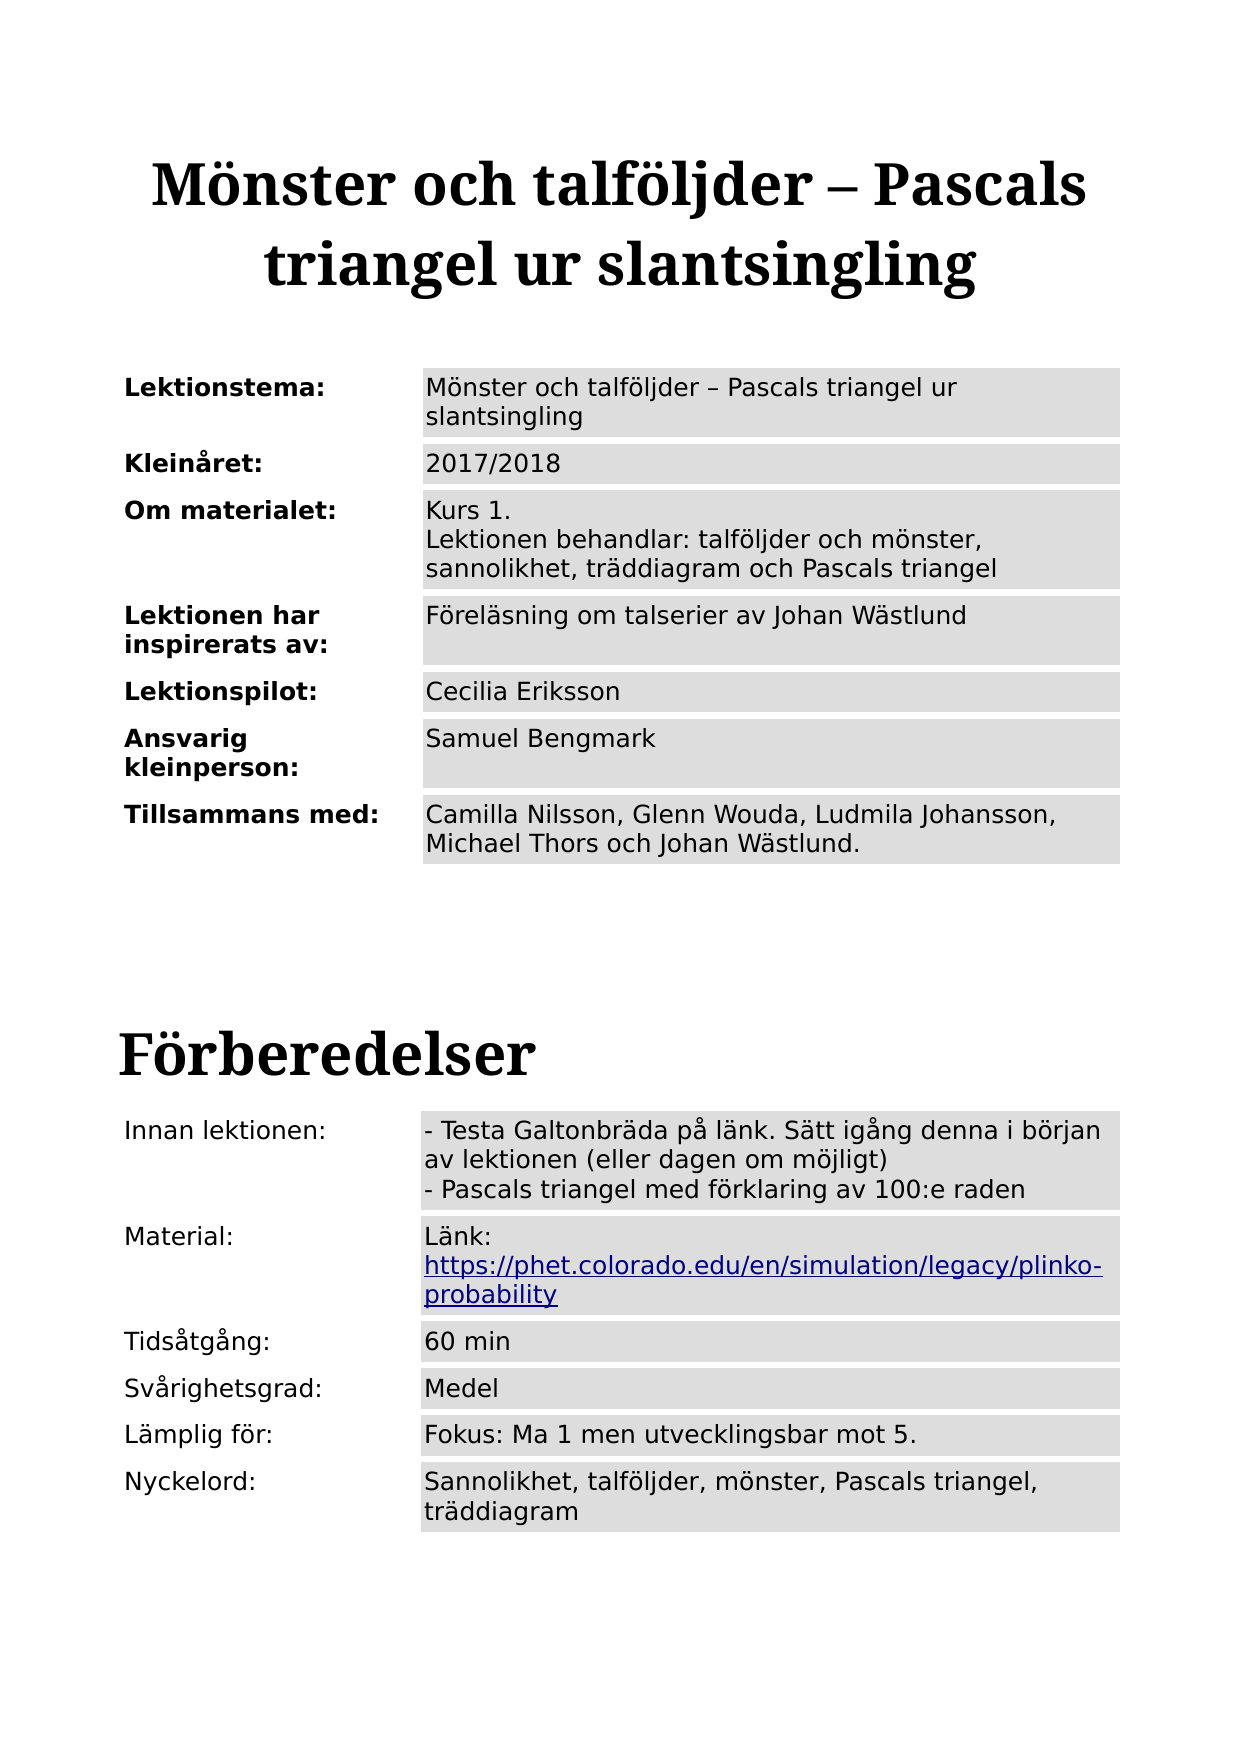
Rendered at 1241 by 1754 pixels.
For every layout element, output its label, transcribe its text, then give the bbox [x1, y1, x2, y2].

table_cell Svårighetsgrad: [118, 1274, 415, 1320]
table_cell Nyckelord: [118, 1367, 415, 1443]
table_cell Fokus: Ma 1 men utvecklingsbar mot 5. [421, 1327, 1120, 1367]
table_cell Länk: https://phet.colorado.edu/en/simulation/legacy/plinko-probability [421, 1128, 1120, 1227]
table_cell Sannolikhet, talföljder, mönster, Pascals triangel, träddiagram [421, 1374, 1120, 1443]
title Mönster och talföljder – Pascals triangel ur slantsingling [118, 143, 1122, 302]
table_cell Lämplig för: [118, 1320, 415, 1367]
table_header - Testa Galtonbräda på länk. Sätt igång denna i början av lektionen (eller dagen om möjligt) - Pascals triangel med förklaring av 100:e raden [421, 1023, 1120, 1121]
table_cell 2017/2018 [423, 444, 1120, 484]
table_header Mönster och talföljder – Pascals triangel ur slantsingling [423, 368, 1120, 437]
table_header Innan lektionen: [118, 1016, 415, 1121]
table_cell Cecilia Eriksson [423, 672, 1120, 712]
table_cell Tillsammans med: [118, 788, 417, 864]
table_cell Material: [118, 1121, 415, 1227]
table_cell Lektionspilot: [118, 665, 417, 712]
table_cell Lektionen har inspirerats av: [118, 589, 417, 665]
table_cell Tidsåtgång: [118, 1227, 415, 1273]
table_cell 60 min [421, 1233, 1120, 1273]
table_cell Medel [421, 1280, 1120, 1320]
table_cell Föreläsning om talserier av Johan Wästlund [423, 596, 1120, 665]
table_cell Om materialet: [118, 484, 417, 589]
table_cell Camilla Nilsson, Glenn Wouda, Ludmila Johansson, Michael Thors och Johan Wästlund. [423, 795, 1120, 864]
subtitle Förberedelser [118, 987, 1122, 1016]
table_cell Kurs 1. Lektionen behandlar: talföljder och mönster, sannolikhet, träddiagram och Pascals triangel [423, 490, 1120, 589]
table_cell Samuel Bengmark [423, 719, 1120, 788]
table_cell Ansvarig kleinperson: [118, 712, 417, 788]
table_header Lektionstema: [118, 361, 417, 437]
table_cell Kleinåret: [118, 437, 417, 484]
